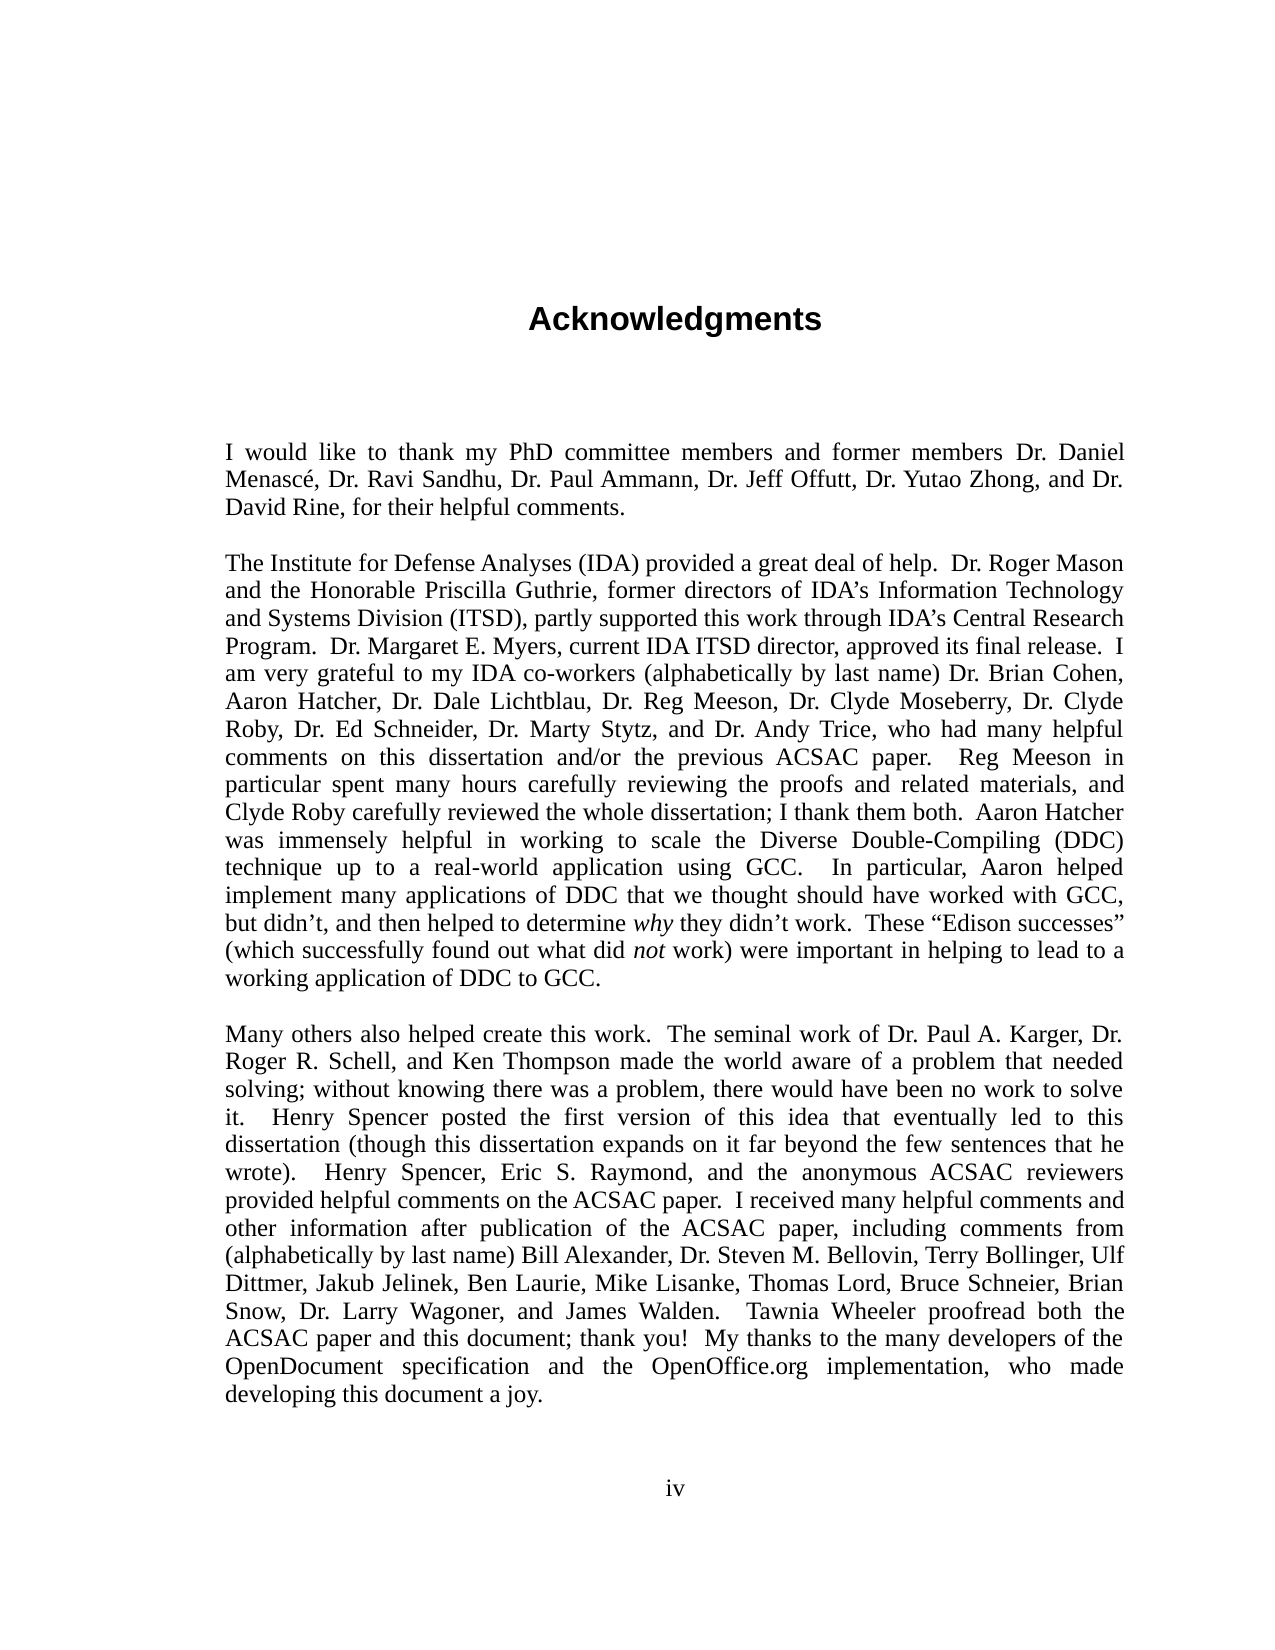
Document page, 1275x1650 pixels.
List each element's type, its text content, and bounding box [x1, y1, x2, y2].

text The Institute for Defense Analyses (IDA) provided a great deal of help. Dr. Roger Mason and the Honorable Priscilla Guthrie, former directors of IDA’s Information Technology and Systems Division (ITSD), partly supported this work through IDA’s Central Research Program. Dr. Margaret E. Myers, current IDA ITSD director, approved its final release. I am very grateful to my IDA co-workers (alphabetically by last name) Dr. Brian Cohen, Aaron Hatcher, Dr. Dale Lichtblau, Dr. Reg Meeson, Dr. Clyde Moseberry, Dr. Clyde Roby, Dr. Ed Schneider, Dr. Marty Stytz, and Dr. Andy Trice, who had many helpful comments on this dissertation and/or the previous ACSAC paper. Reg Meeson in particular spent many hours carefully reviewing the proofs and related materials, and Clyde Roby carefully reviewed the whole dissertation; I thank them both. Aaron Hatcher was immensely helpful in working to scale the Diverse Double-Compiling (DDC) technique up to a real-world application using GCC. In particular, Aaron helped implement many applications of DDC that we thought should have worked with GCC, but didn’t, and then helped to determine why they didn’t work. These “Edison successes” (which successfully found out what did not work) were important in helping to lead to a working application of DDC to GCC. [225, 549, 1125, 992]
text Many others also helped create this work. The seminal work of Dr. Paul A. Karger, Dr. Roger R. Schell, and Ken Thompson made the world aware of a problem that needed solving; without knowing there was a problem, there would have been no work to solve it. Henry Spencer posted the first version of this idea that eventually led to this dissertation (though this dissertation expands on it far beyond the few sentences that he wrote). Henry Spencer, Eric S. Raymond, and the anonymous ACSAC reviewers provided helpful comments on the ACSAC paper. I received many helpful comments and other information after publication of the ACSAC paper, including comments from (alphabetically by last name) Bill Alexander, Dr. Steven M. Bellovin, Terry Bollinger, Ulf Dittmer, Jakub Jelinek, Ben Laurie, Mike Lisanke, Thomas Lord, Bruce Schneier, Brian Snow, Dr. Larry Wagoner, and James Walden. Tawnia Wheeler proofread both the ACSAC paper and this document; thank you! My thanks to the many developers of the OpenDocument specification and the OpenOffice.org implementation, who made developing this document a joy. [225, 1020, 1125, 1408]
subtitle Acknowledgments [225, 300, 1125, 337]
text I would like to thank my PhD committee members and former members Dr. Daniel Menascé, Dr. Ravi Sandhu, Dr. Paul Ammann, Dr. Jeff Offutt, Dr. Yutao Zhong, and Dr. David Rine, for their helpful comments. [225, 438, 1125, 521]
